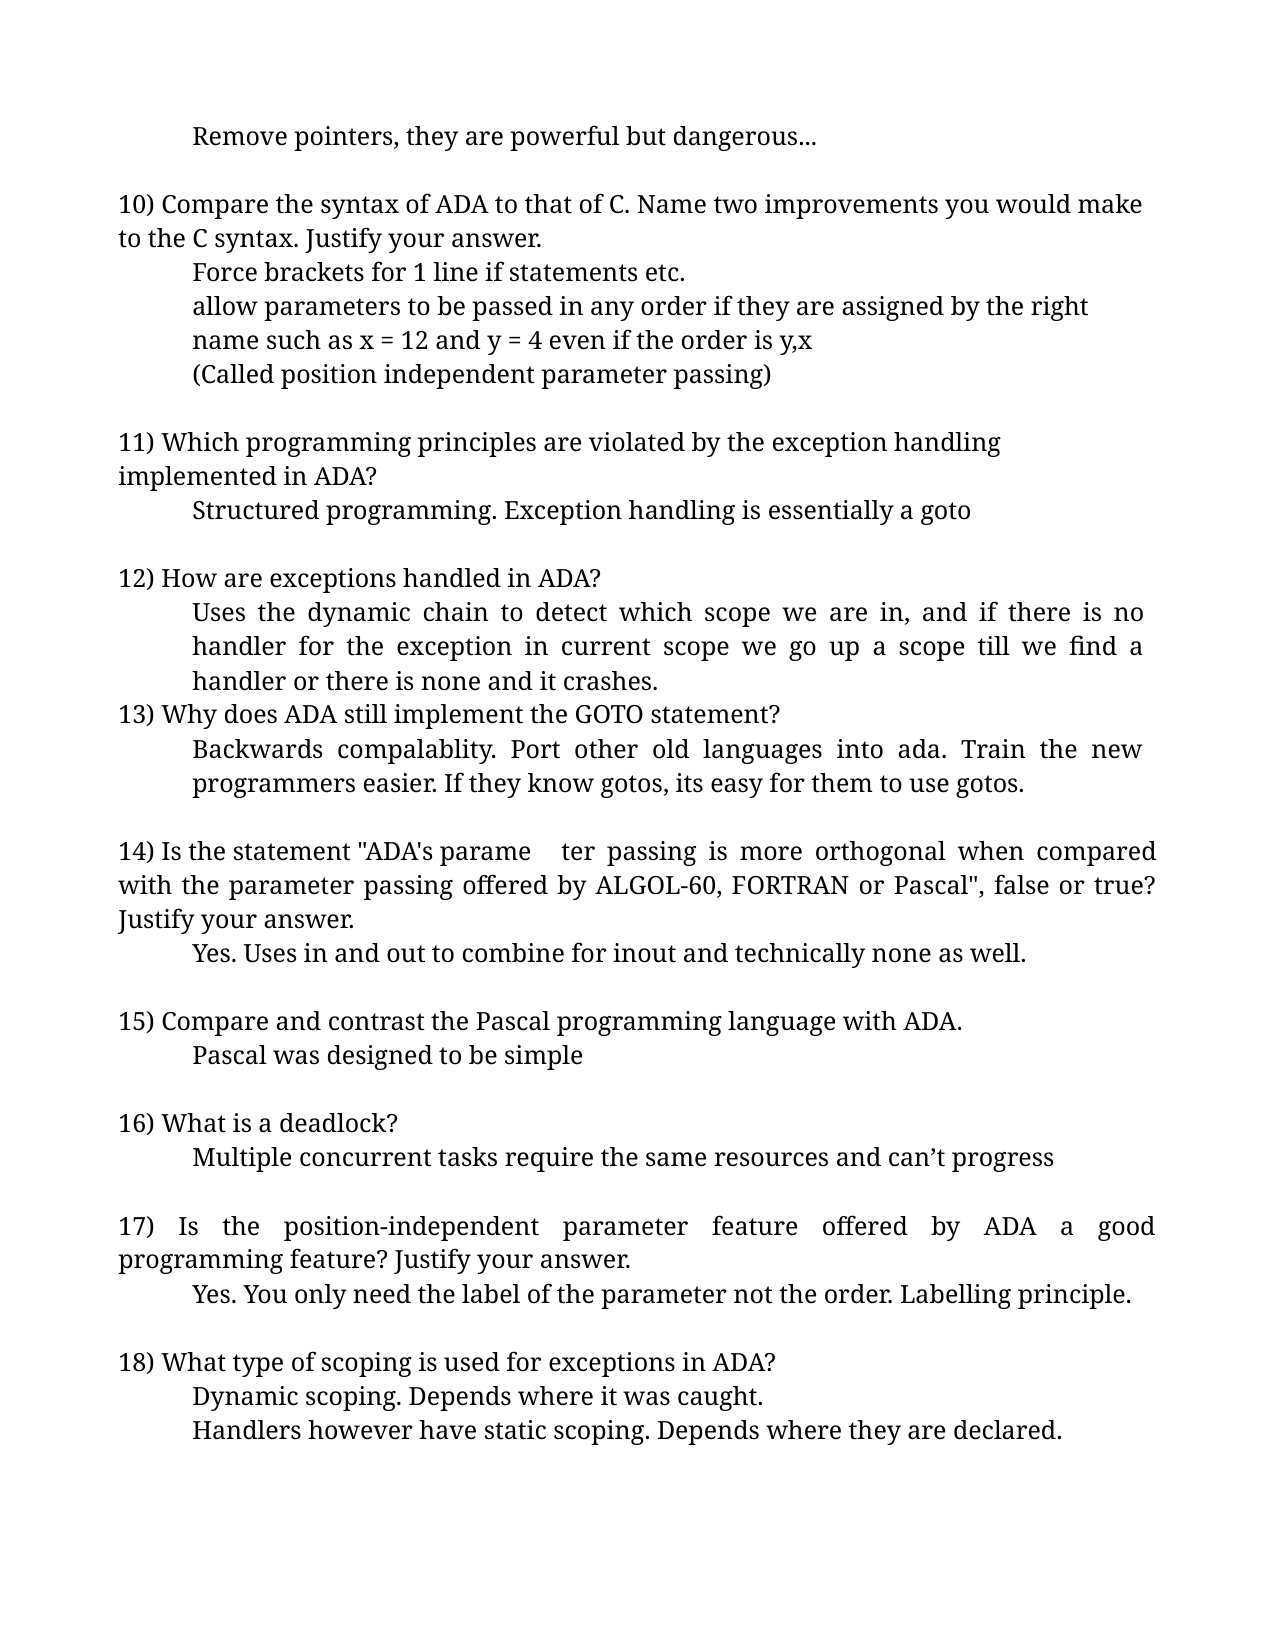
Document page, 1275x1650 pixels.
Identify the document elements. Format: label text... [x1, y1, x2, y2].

text 13) Why does ADA still implement the GOTO statement? [118, 697, 1157, 731]
text 14) Is the statement "ADA's parame ter passing is more orthogonal when compared with the parameter passing offered by ALGOL-60, FORTRAN or Pascal", false or true? Justify your answer. [118, 833, 1157, 936]
text Handlers however have static scoping. Depends where they are declared. [118, 1412, 1157, 1447]
text Uses the dynamic chain to detect which scope we are in, and if there is no handler for the exception in current scope we go up a scope till we find a handler or there is none and it crashes. [118, 595, 1157, 697]
text Structured programming. Exception handling is essentially a goto [118, 493, 1157, 527]
text Force brackets for 1 line if statements etc. [118, 254, 1157, 288]
text Yes. Uses in and out to combine for inout and technically none as well. [118, 936, 1157, 970]
text 17) Is the position-independent parameter feature offered by ADA a good programming feature? Justify your answer. [118, 1208, 1157, 1276]
text Multiple concurrent tasks require the same resources and can’t progress [118, 1140, 1157, 1174]
text allow parameters to be passed in any order if they are assigned by the right name such as x = 12 and y = 4 even if the order is y,x [118, 288, 1157, 357]
text 16) What is a deadlock? [118, 1106, 1157, 1140]
text 10) Compare the syntax of ADA to that of C. Name two improvements you would make to the C syntax. Justify your answer. [118, 186, 1157, 254]
text Backwards compalablity. Port other old languages into ada. Train the new programmers easier. If they know gotos, its easy for them to use gotos. [118, 731, 1157, 799]
text (Called position independent parameter passing) [118, 357, 1157, 391]
text 12) How are exceptions handled in ADA? [118, 561, 1157, 595]
text 15) Compare and contrast the Pascal programming language with ADA. [118, 1004, 1157, 1038]
text Dynamic scoping. Depends where it was caught. [118, 1378, 1157, 1412]
text Pascal was designed to be simple [118, 1038, 1157, 1072]
text Yes. You only need the label of the parameter not the order. Labelling principle. [118, 1276, 1157, 1310]
text 18) What type of scoping is used for exceptions in ADA? [118, 1344, 1157, 1378]
text 11) Which programming principles are violated by the exception handling implemented in ADA? [118, 425, 1157, 493]
text Remove pointers, they are powerful but dangerous... [118, 118, 1157, 152]
